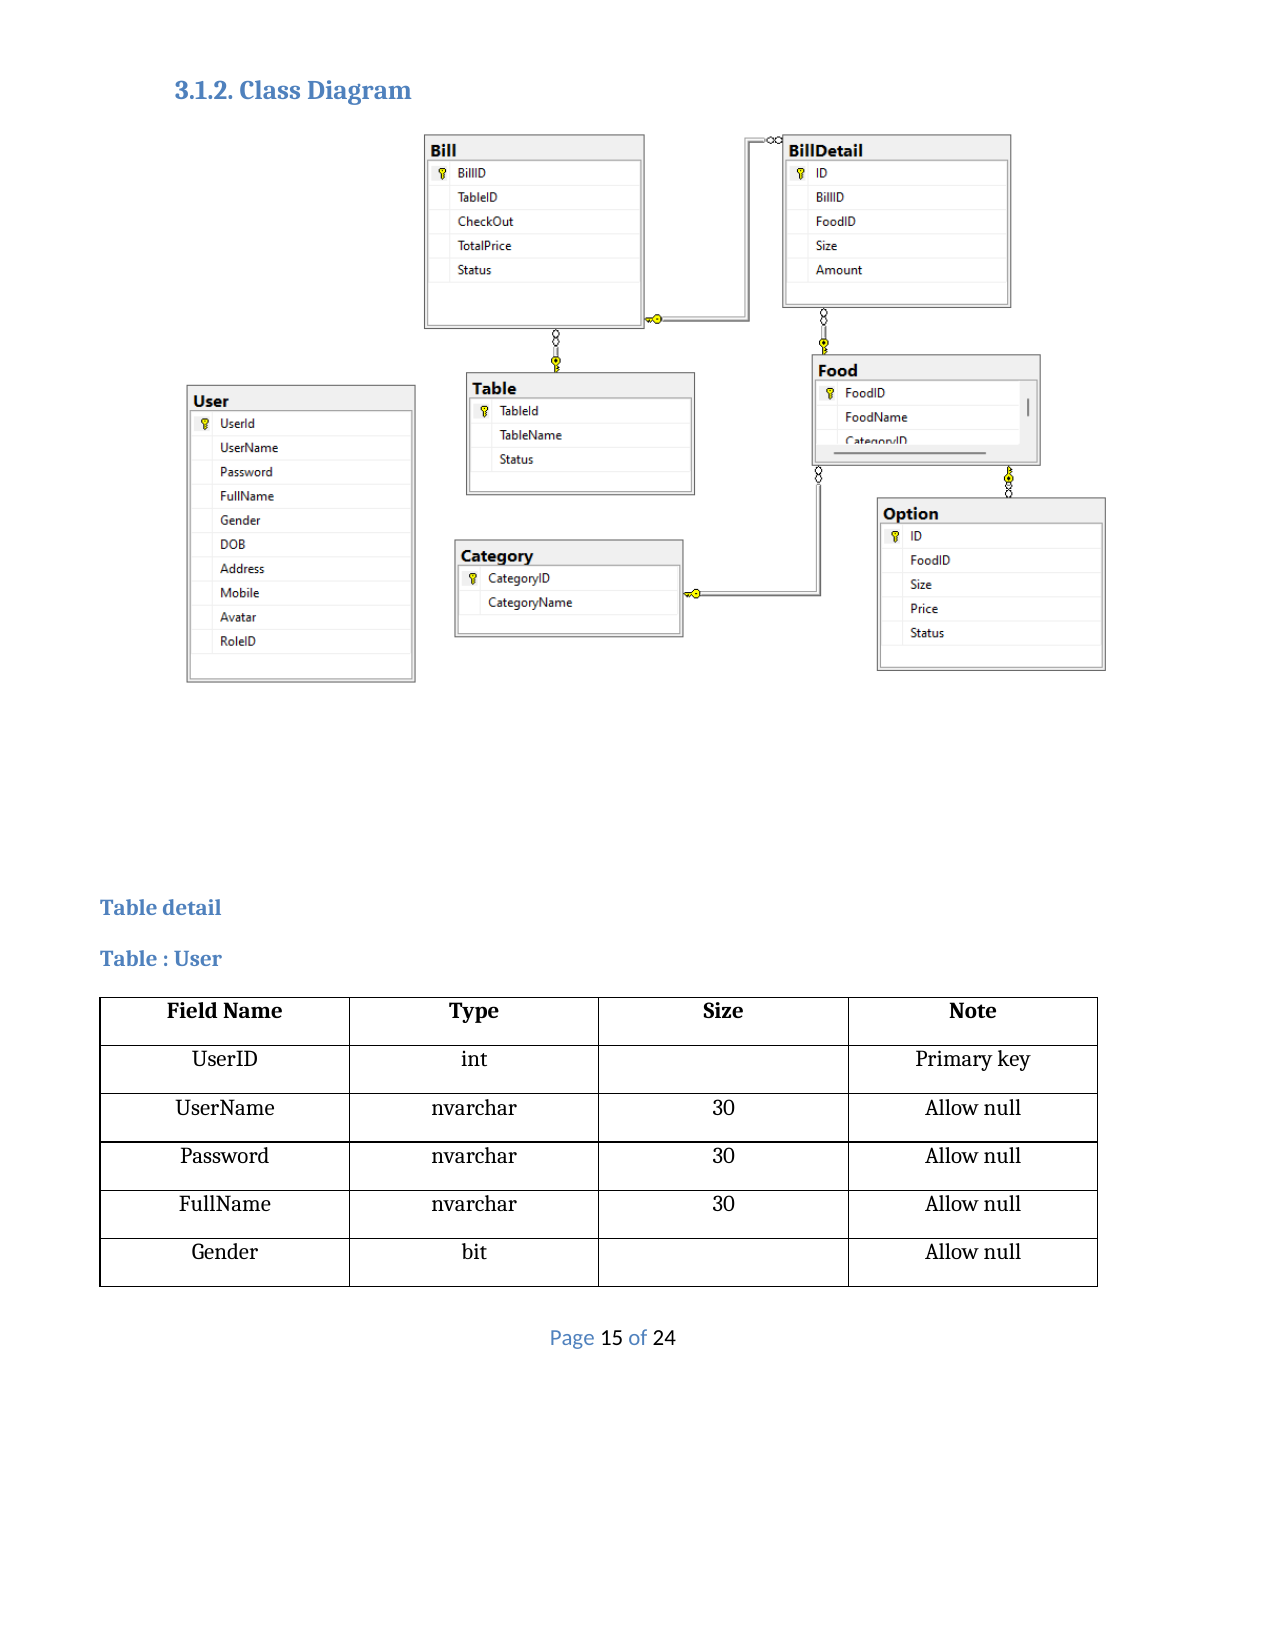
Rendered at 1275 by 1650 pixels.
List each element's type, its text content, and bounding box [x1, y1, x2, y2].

table_cell nvarchar [350, 1143, 598, 1190]
table_cell nvarchar [350, 1094, 598, 1141]
table_cell nvarchar [350, 1191, 598, 1238]
table_cell 30 [599, 1143, 848, 1190]
text Table detail [100, 895, 1125, 921]
table_cell UserName [101, 1094, 349, 1141]
text 3.1.2. Class Diagram [100, 75, 1125, 106]
table_cell Primary key [849, 1046, 1097, 1093]
table_cell Allow null [849, 1239, 1097, 1286]
table_cell UserID [101, 1046, 349, 1093]
table_cell int [350, 1046, 598, 1093]
table_cell Allow null [849, 1094, 1097, 1141]
table_header Note [849, 998, 1097, 1045]
table_header Type [350, 998, 598, 1045]
table_cell [599, 1046, 848, 1093]
picture [175, 127, 1129, 691]
table_header Size [599, 998, 848, 1045]
table_cell Gender [101, 1239, 349, 1286]
table_cell 30 [599, 1094, 848, 1141]
table_cell [599, 1239, 848, 1286]
table_header Field Name [101, 998, 349, 1045]
table_cell 30 [599, 1191, 848, 1238]
table_cell Allow null [849, 1143, 1097, 1190]
table_cell FullName [101, 1191, 349, 1238]
table_cell Allow null [849, 1191, 1097, 1238]
table_cell bit [350, 1239, 598, 1286]
table_cell Password [101, 1143, 349, 1190]
text Table : User [100, 946, 1125, 972]
